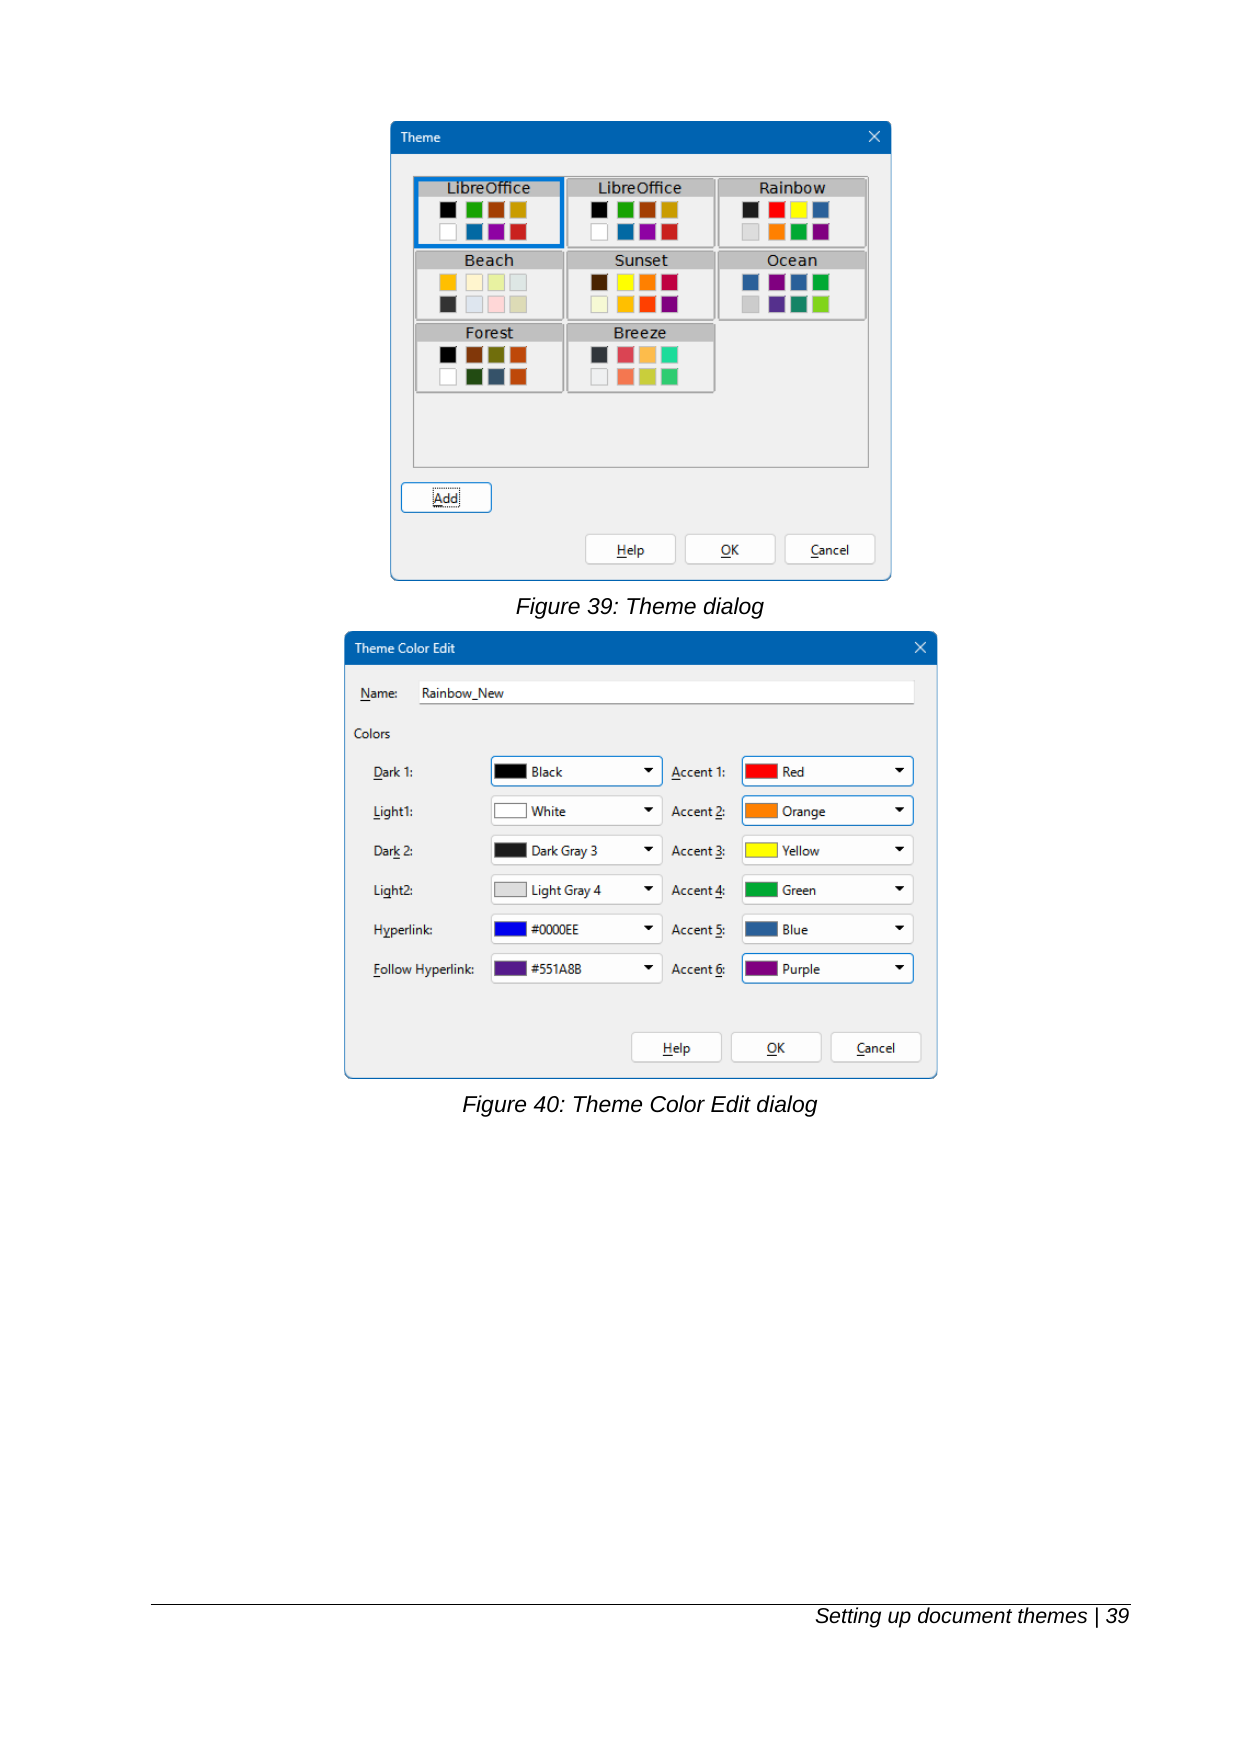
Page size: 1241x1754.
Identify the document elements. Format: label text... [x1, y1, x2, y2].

text Figure 39: Theme dialog [390, 593, 891, 619]
picture [344, 631, 938, 1079]
picture [390, 121, 892, 581]
text Figure 40: Theme Color Edit dialog [344, 1091, 937, 1117]
